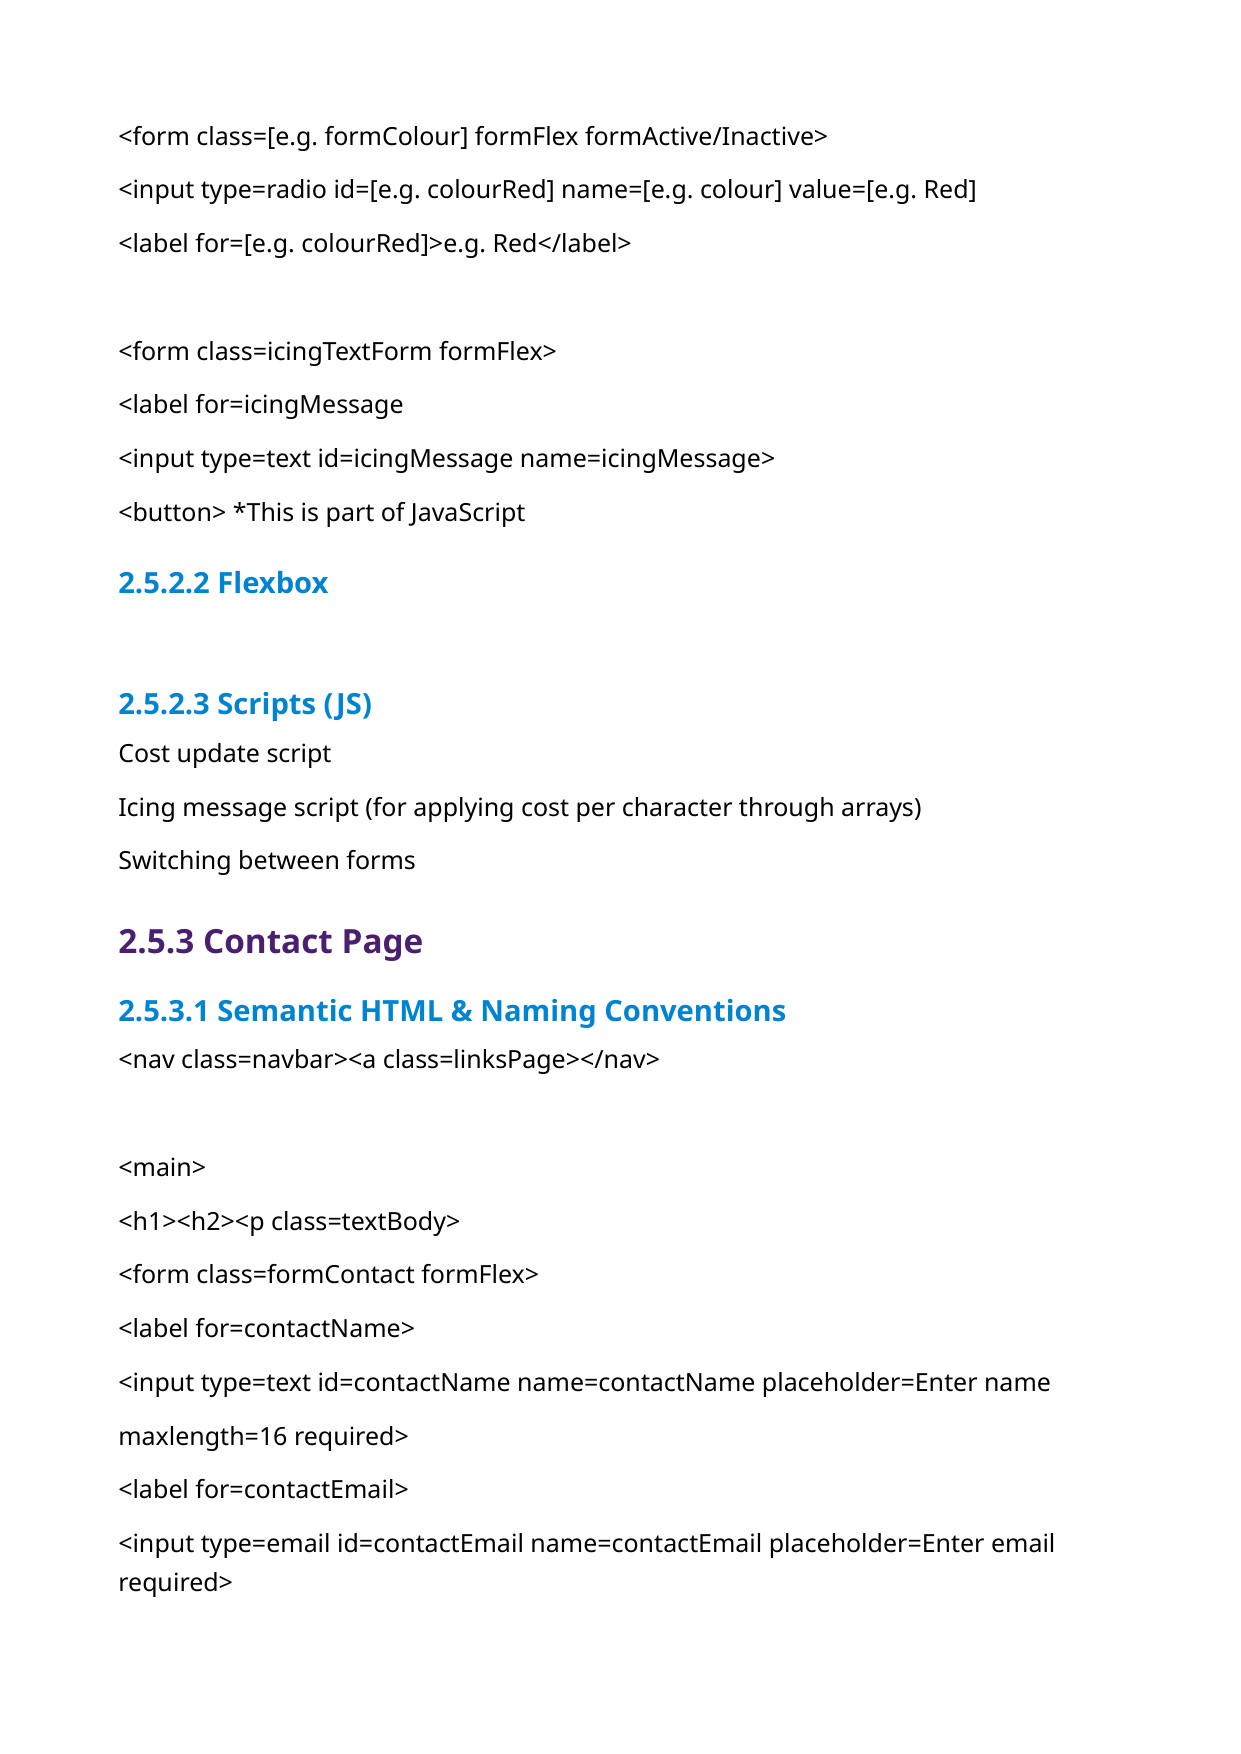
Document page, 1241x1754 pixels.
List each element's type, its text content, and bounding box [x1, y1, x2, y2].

text <label for=contactEmail> [118, 1472, 1122, 1506]
text <label for=icingMessage [118, 387, 1122, 421]
text <h1><h2><p class=textBody> [118, 1203, 1122, 1237]
subtitle 2.5.2.2 Flexbox [118, 563, 1122, 602]
text <input type=email id=contactEmail name=contactEmail placeholder=Enter email required> [118, 1526, 1122, 1599]
text <input type=radio id=[e.g. colourRed] name=[e.g. colour] value=[e.g. Red] [118, 172, 1122, 206]
text Switching between forms [118, 843, 1122, 877]
text <input type=text id=icingMessage name=icingMessage> [118, 441, 1122, 475]
subtitle 2.5.3 Contact Page [118, 917, 1122, 963]
subtitle 2.5.3.1 Semantic HTML & Naming Conventions [118, 990, 1122, 1030]
text <label for=contactName> [118, 1311, 1122, 1345]
subtitle 2.5.2.3 Scripts (JS) [118, 683, 1122, 723]
text <label for=[e.g. colourRed]>e.g. Red</label> [118, 226, 1122, 260]
text <button> *This is part of JavaScript [118, 494, 1122, 528]
text <nav class=navbar><a class=linksPage></nav> [118, 1042, 1122, 1076]
text <form class=icingTextForm formFlex> [118, 333, 1122, 367]
text Icing message script (for applying cost per character through arrays) [118, 789, 1122, 823]
text Cost update script [118, 735, 1122, 769]
text <form class=[e.g. formColour] formFlex formActive/Inactive> [118, 118, 1122, 152]
text <main> [118, 1150, 1122, 1184]
text <input type=text id=contactName name=contactName placeholder=Enter name [118, 1365, 1122, 1399]
text maxlength=16 required> [118, 1418, 1122, 1452]
text <form class=formContact formFlex> [118, 1257, 1122, 1291]
